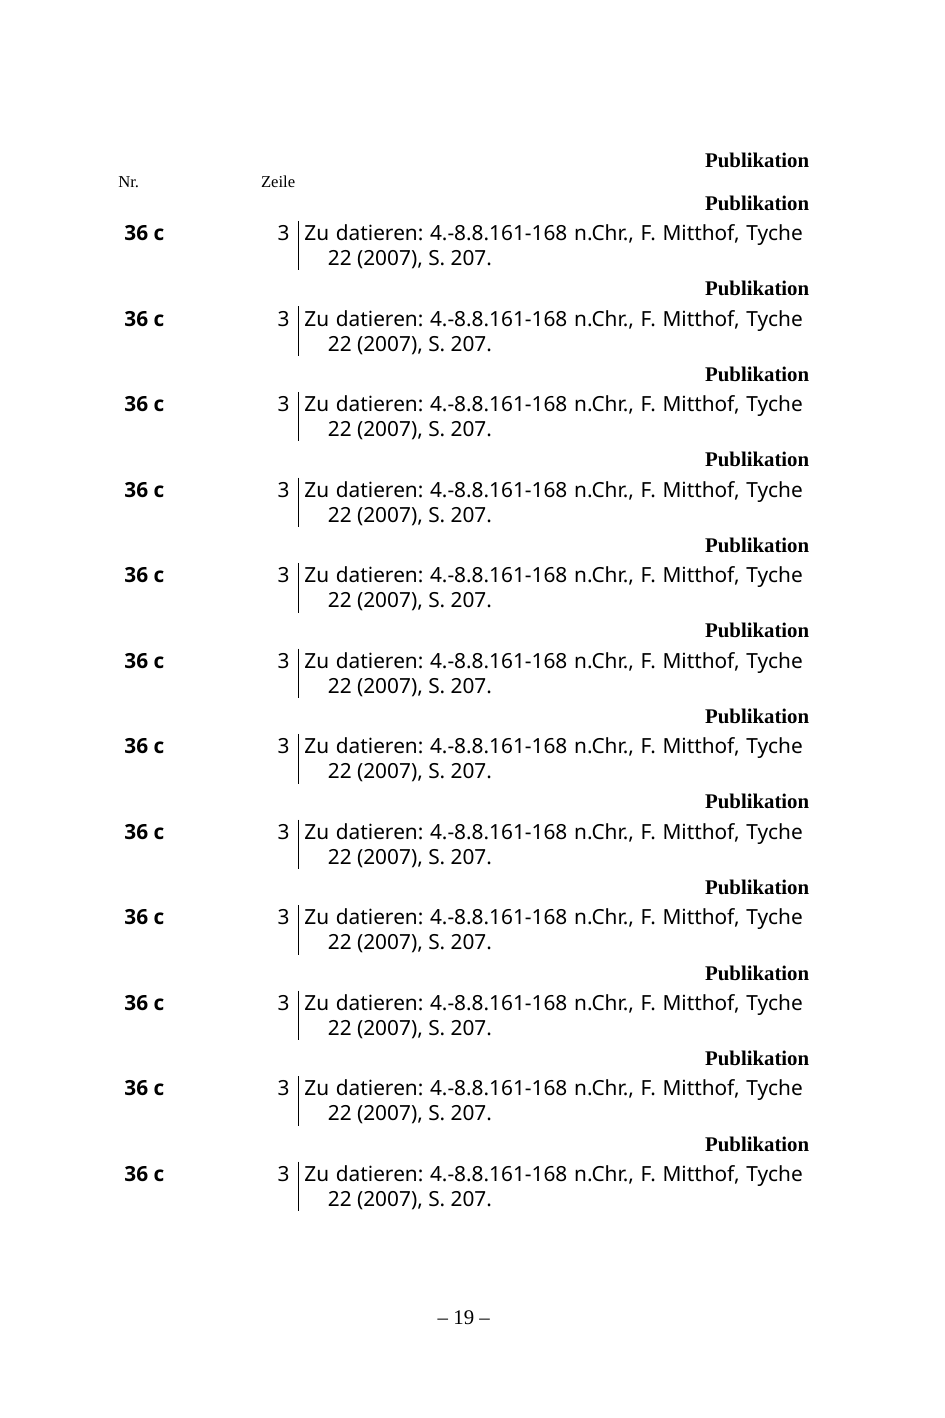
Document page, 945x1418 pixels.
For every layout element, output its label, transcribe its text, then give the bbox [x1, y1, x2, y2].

table_header Zu datieren: 4.-8.8.161-168 n.Chr., F. Mitthof, Tyche 22 (2007), S. 207. [299, 820, 809, 869]
table_header 36 c [118, 1076, 207, 1126]
table_header 3 [207, 820, 298, 869]
table_header Zu datieren: 4.-8.8.161-168 n.Chr., F. Mitthof, Tyche 22 (2007), S. 207. [299, 478, 809, 527]
table_header 36 c [118, 649, 207, 698]
table_header 3 [207, 1076, 298, 1126]
table_header Zu datieren: 4.-8.8.161-168 n.Chr., F. Mitthof, Tyche 22 (2007), S. 207. [299, 649, 809, 698]
table_header Zu datieren: 4.-8.8.161-168 n.Chr., F. Mitthof, Tyche 22 (2007), S. 207. [299, 563, 809, 612]
table_header 36 c [118, 991, 207, 1040]
table_header 3 [207, 221, 298, 270]
subtitle Publikation [118, 362, 809, 386]
table_header 36 c [118, 734, 207, 783]
subtitle Publikation [118, 533, 809, 557]
subtitle Publikation [118, 191, 809, 215]
subtitle Publikation [118, 789, 809, 813]
table_header 3 [207, 563, 298, 612]
table_header 3 [207, 392, 298, 441]
table_header 36 c [118, 478, 207, 527]
table_header 36 c [118, 563, 207, 612]
table_header 3 [207, 991, 298, 1040]
table_header 36 c [118, 221, 207, 270]
table_header Zu datieren: 4.-8.8.161-168 n.Chr., F. Mitthof, Tyche 22 (2007), S. 207. [299, 734, 809, 783]
table_header Zu datieren: 4.-8.8.161-168 n.Chr., F. Mitthof, Tyche 22 (2007), S. 207. [299, 905, 809, 954]
table_header 3 [207, 734, 298, 783]
table_header 36 c [118, 820, 207, 869]
table_header 3 [207, 905, 298, 954]
table_header 3 [207, 649, 298, 698]
table_header 3 [207, 306, 298, 356]
table_header Zu datieren: 4.-8.8.161-168 n.Chr., F. Mitthof, Tyche 22 (2007), S. 207. [299, 991, 809, 1040]
table_header Zu datieren: 4.-8.8.161-168 n.Chr., F. Mitthof, Tyche 22 (2007), S. 207. [299, 221, 809, 270]
subtitle Publikation [118, 447, 809, 471]
table_header 3 [207, 478, 298, 527]
table_header 36 c [118, 392, 207, 441]
subtitle Publikation [118, 704, 809, 728]
table_header Zu datieren: 4.-8.8.161-168 n.Chr., F. Mitthof, Tyche 22 (2007), S. 207. [299, 1076, 809, 1126]
subtitle Publikation [118, 618, 809, 642]
table_header 36 c [118, 1162, 207, 1211]
subtitle Publikation [118, 1132, 809, 1156]
table_header 36 c [118, 905, 207, 954]
subtitle Publikation [118, 875, 809, 899]
subtitle Publikation [118, 1046, 809, 1070]
table_header 3 [207, 1162, 298, 1211]
table_header Zu datieren: 4.-8.8.161-168 n.Chr., F. Mitthof, Tyche 22 (2007), S. 207. [299, 392, 809, 441]
table_header 36 c [118, 306, 207, 356]
subtitle Publikation [118, 961, 809, 984]
subtitle Publikation [118, 276, 809, 300]
table_header Zu datieren: 4.-8.8.161-168 n.Chr., F. Mitthof, Tyche 22 (2007), S. 207. [299, 306, 809, 356]
table_header Zu datieren: 4.-8.8.161-168 n.Chr., F. Mitthof, Tyche 22 (2007), S. 207. [299, 1162, 809, 1211]
